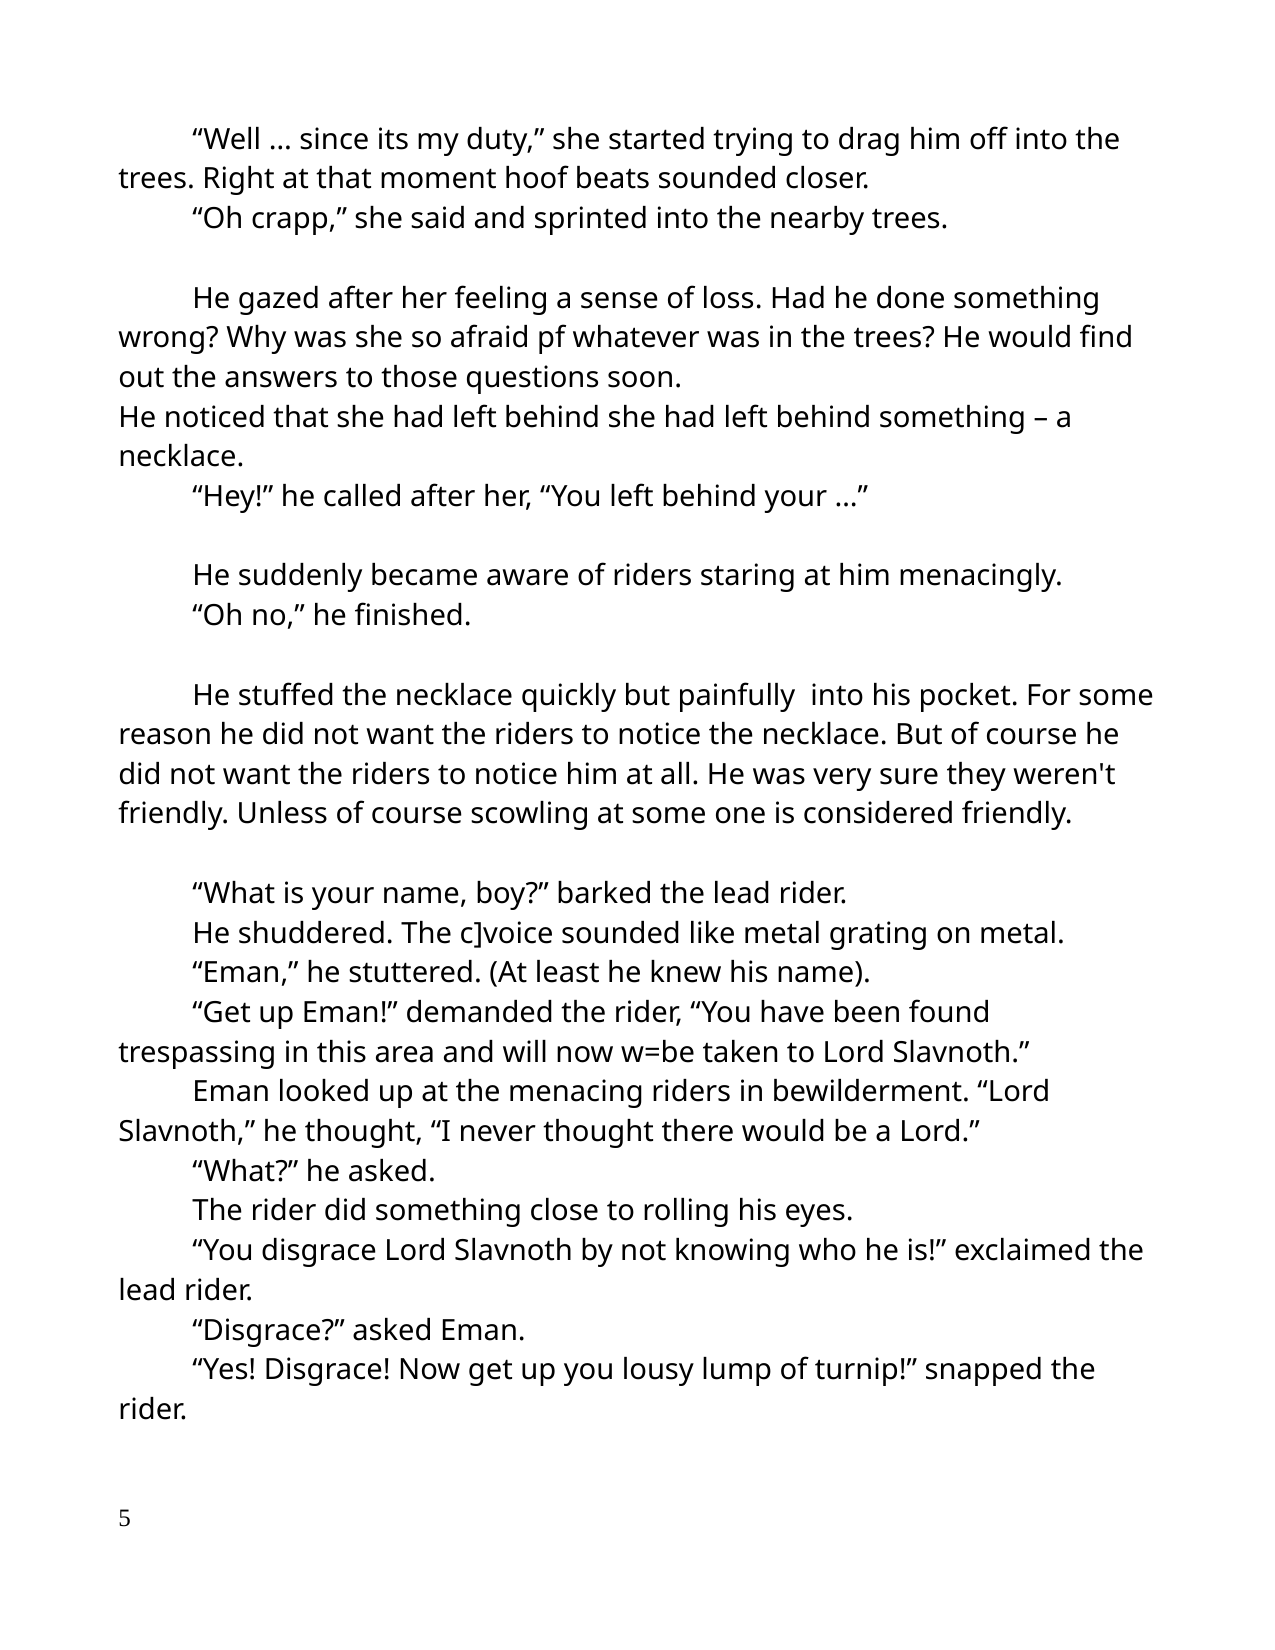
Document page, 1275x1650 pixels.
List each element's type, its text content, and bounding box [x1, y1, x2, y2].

text He gazed after her feeling a sense of loss. Had he done something wrong? Why was she so afraid pf whatever was in the trees? He would find out the answers to those questions soon. [118, 277, 1157, 396]
text He noticed that she had left behind she had left behind something – a necklace. [118, 396, 1157, 475]
text “Disgrace?” asked Eman. [118, 1309, 1157, 1348]
text He suddenly became aware of riders staring at him menacingly. [118, 555, 1157, 594]
text “What?” he asked. [118, 1150, 1157, 1190]
text “Well … since its my duty,” she started trying to drag him off into the trees. Right at that moment hoof beats sounded closer. [118, 118, 1157, 197]
text The rider did something close to rolling his eyes. [118, 1190, 1157, 1229]
text “Hey!” he called after her, “You left behind your …” [118, 475, 1157, 515]
text “Oh no,” he finished. [118, 594, 1157, 634]
text “You disgrace Lord Slavnoth by not knowing who he is!” exclaimed the lead rider. [118, 1229, 1157, 1309]
text Eman looked up at the menacing riders in bewilderment. “Lord Slavnoth,” he thought, “I never thought there would be a Lord.” [118, 1071, 1157, 1150]
text “Get up Eman!” demanded the rider, “You have been found trespassing in this area and will now w=be taken to Lord Slavnoth.” [118, 991, 1157, 1071]
text “Yes! Disgrace! Now get up you lousy lump of turnip!” snapped the rider. [118, 1348, 1157, 1428]
text “What is your name, boy?” barked the lead rider. [118, 872, 1157, 912]
text “Oh crapp,” she said and sprinted into the nearby trees. [118, 197, 1157, 237]
text “Eman,” he stuttered. (At least he knew his name). [118, 952, 1157, 991]
text He stuffed the necklace quickly but painfully into his pocket. For some reason he did not want the riders to notice the necklace. But of course he did not want the riders to notice him at all. He was very sure they weren't friendly. Unless of course scowling at some one is considered friendly. [118, 674, 1157, 832]
text He shuddered. The c]voice sounded like metal grating on metal. [118, 912, 1157, 952]
